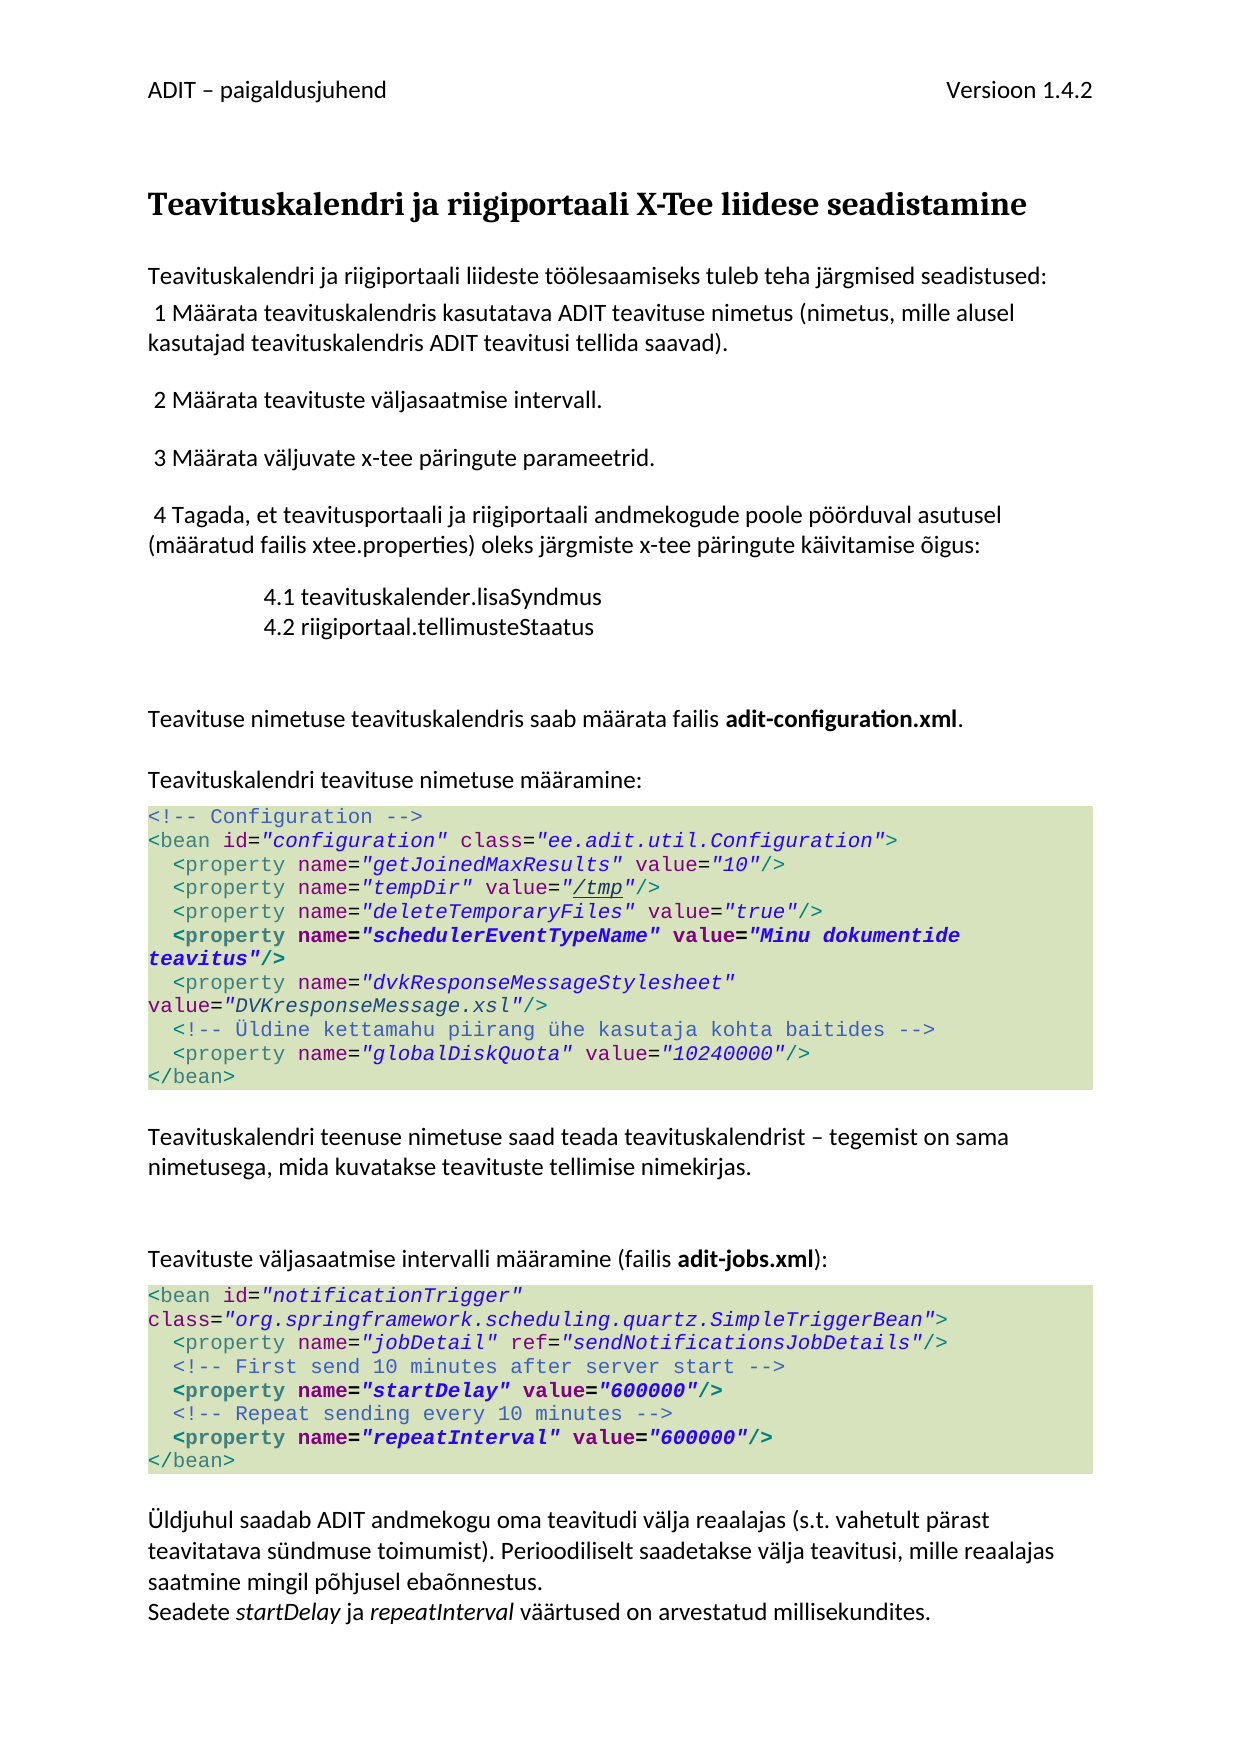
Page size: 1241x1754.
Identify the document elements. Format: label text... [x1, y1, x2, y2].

text Teavituskalendri teavituse nimetuse määramine: [148, 764, 1093, 794]
text <bean id="configuration" class="ee.adit.util.Configuration"> [148, 830, 1093, 854]
list riigiportaal.tellimusteStaatus [258, 611, 1093, 642]
text <property name="tempDir" value="/tmp"/> [148, 877, 1093, 901]
text <property name="getJoinedMaxResults" value="10"/> [148, 854, 1093, 877]
list Tagada, et teavitusportaali ja riigiportaali andmekogude poole pöörduval asutusel (määratud failis xtee.properties) oleks järgmiste x-tee päringute käivitamise õigus: [148, 499, 1093, 560]
list Määrata teavituskalendris kasutatava ADIT teavituse nimetus (nimetus, mille alusel kasutajad teavituskalendris ADIT teavitusi tellida saavad). [148, 297, 1093, 358]
text <!-- Üldine kettamahu piirang ühe kasutaja kohta baitides --> [148, 1019, 1093, 1043]
text Teavituskalendri ja riigiportaali liideste töölesaamiseks tuleb teha järgmised seadistused: [148, 260, 1093, 291]
subtitle Teavituskalendri ja riigiportaali X-Tee liidese seadistamine [148, 185, 1093, 223]
text <property name="repeatInterval" value="600000"/> [148, 1427, 1093, 1451]
text <!-- Repeat sending every 10 minutes --> [148, 1403, 1093, 1427]
text Teavituse nimetuse teavituskalendris saab määrata failis adit-configuration.xml. [148, 703, 1093, 733]
text </bean> [148, 1451, 1093, 1474]
text Seadete startDelay ja repeatInterval väärtused on arvestatud millisekundites. [148, 1596, 1093, 1627]
text <property name="dvkResponseMessageStylesheet" value="DVKresponseMessage.xsl"/> [148, 972, 1093, 1019]
text <!-- Configuration --> [148, 806, 1093, 830]
text <bean id="notificationTrigger" class="org.springframework.scheduling.quartz.SimpleTriggerBean"> [148, 1285, 1093, 1332]
text <property name="globalDiskQuota" value="10240000"/> [148, 1043, 1093, 1066]
text <property name="deleteTemporaryFiles" value="true"/> [148, 901, 1093, 924]
list Määrata väljuvate x-tee päringute parameetrid. [148, 442, 1093, 472]
text <property name="schedulerEventTypeName" value="Minu dokumentide teavitus"/> [148, 924, 1093, 972]
text <property name="startDelay" value="600000"/> [148, 1379, 1093, 1403]
text Teavituste väljasaatmise intervalli määramine (failis adit-jobs.xml): [148, 1243, 1093, 1273]
text </bean> [148, 1066, 1093, 1090]
text <property name="jobDetail" ref="sendNotificationsJobDetails"/> [148, 1332, 1093, 1356]
text Üldjuhul saadab ADIT andmekogu oma teavitudi välja reaalajas (s.t. vahetult pärast teavitatava sündmuse toimumist). Perioodiliselt saadetakse välja teavitusi, mille reaalajas saatmine mingil põhjusel ebaõnnestus. [148, 1505, 1093, 1596]
text Teavituskalendri teenuse nimetuse saad teada teavituskalendrist – tegemist on sama nimetusega, mida kuvatakse teavituste tellimise nimekirjas. [148, 1121, 1093, 1182]
list Määrata teavituste väljasaatmise intervall. [148, 384, 1093, 415]
text <!-- First send 10 minutes after server start --> [148, 1356, 1093, 1379]
list teavituskalender.lisaSyndmus [258, 581, 1093, 611]
